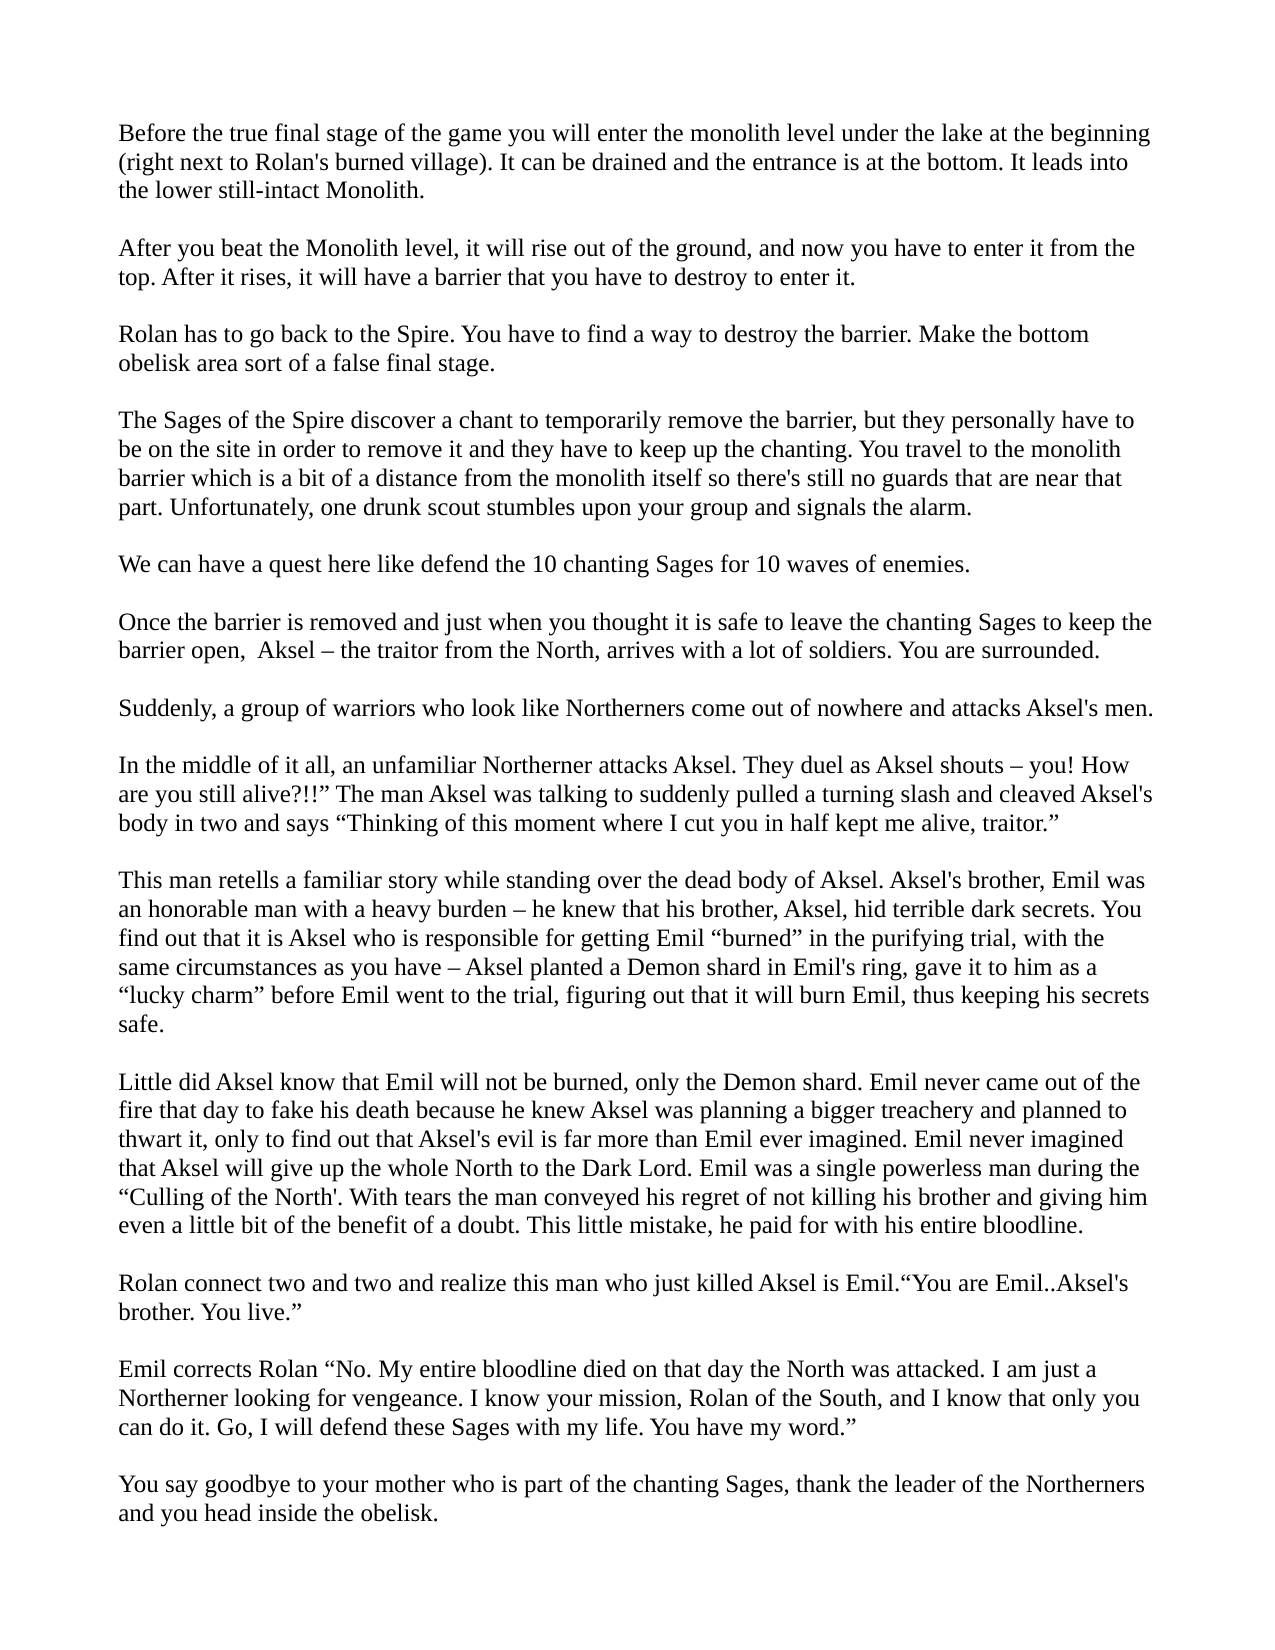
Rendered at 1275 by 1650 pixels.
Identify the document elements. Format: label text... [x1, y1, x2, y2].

text In the middle of it all, an unfamiliar Northerner attacks Aksel. They duel as Aksel shouts – you! How are you still alive?!!” The man Aksel was talking to suddenly pulled a turning slash and cleaved Aksel's body in two and says “Thinking of this moment where I cut you in half kept me alive, traitor.” [118, 751, 1157, 837]
text Before the true final stage of the game you will enter the monolith level under the lake at the beginning (right next to Rolan's burned village). It can be drained and the entrance is at the bottom. It leads into the lower still-intact Monolith. [118, 118, 1157, 204]
text The Sages of the Spire discover a chant to temporarily remove the barrier, but they personally have to be on the site in order to remove it and they have to keep up the chanting. You travel to the monolith barrier which is a bit of a distance from the monolith itself so there's still no guards that are near that part. Unfortunately, one drunk scout stumbles upon your group and signals the alarm. [118, 406, 1157, 521]
text This man retells a familiar story while standing over the dead body of Aksel. Aksel's brother, Emil was an honorable man with a heavy burden – he knew that his brother, Aksel, hid terrible dark secrets. You find out that it is Aksel who is responsible for getting Emil “burned” in the purifying trial, with the same circumstances as you have – Aksel planted a Demon shard in Emil's ring, gave it to him as a “lucky charm” before Emil went to the trial, figuring out that it will burn Emil, thus keeping his secrets safe. [118, 866, 1157, 1038]
text Once the barrier is removed and just when you thought it is safe to leave the chanting Sages to keep the barrier open, Aksel – the traitor from the North, arrives with a lot of soldiers. You are surrounded. [118, 607, 1157, 664]
text We can have a quest here like defend the 10 chanting Sages for 10 waves of enemies. [118, 549, 1157, 578]
text Little did Aksel know that Emil will not be burned, only the Demon shard. Emil never came out of the fire that day to fake his death because he knew Aksel was planning a bigger treachery and planned to thwart it, only to find out that Aksel's evil is far more than Emil ever imagined. Emil never imagined that Aksel will give up the whole North to the Dark Lord. Emil was a single powerless man during the “Culling of the North'. With tears the man conveyed his regret of not killing his brother and giving him even a little bit of the benefit of a doubt. This little mistake, he paid for with his entire bloodline. [118, 1067, 1157, 1239]
text Suddenly, a group of warriors who look like Northerners come out of nowhere and attacks Aksel's men. [118, 693, 1157, 722]
text After you beat the Monolith level, it will rise out of the ground, and now you have to enter it from the top. After it rises, it will have a barrier that you have to destroy to enter it. [118, 233, 1157, 291]
text You say goodbye to your mother who is part of the chanting Sages, thank the leader of the Northerners and you head inside the obelisk. [118, 1469, 1157, 1527]
text Rolan connect two and two and realize this man who just killed Aksel is Emil.“You are Emil..Aksel's brother. You live.” [118, 1268, 1157, 1326]
text Emil corrects Rolan “No. My entire bloodline died on that day the North was attacked. I am just a Northerner looking for vengeance. I know your mission, Rolan of the South, and I know that only you can do it. Go, I will defend these Sages with my life. You have my word.” [118, 1354, 1157, 1441]
text Rolan has to go back to the Spire. You have to find a way to destroy the barrier. Make the bottom obelisk area sort of a false final stage. [118, 319, 1157, 377]
